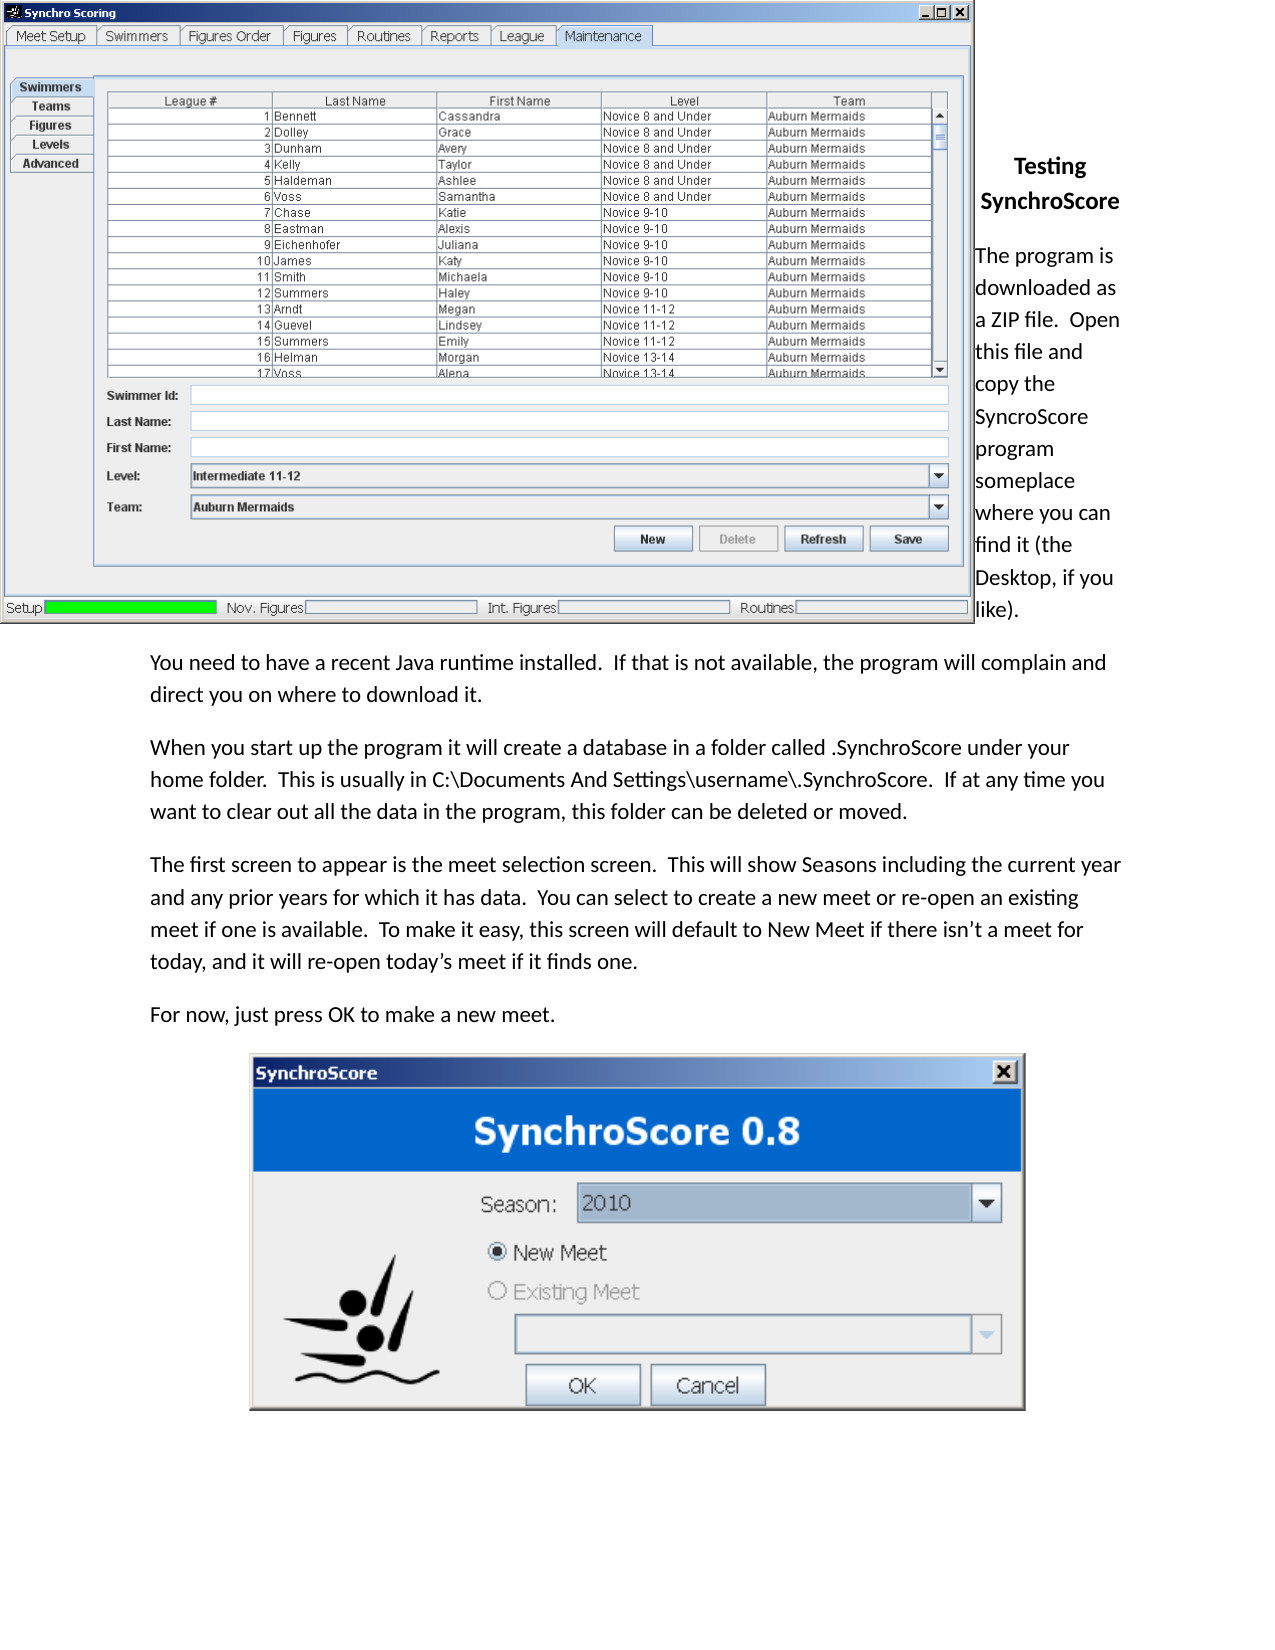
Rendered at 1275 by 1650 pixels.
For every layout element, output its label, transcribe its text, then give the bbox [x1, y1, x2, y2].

picture [0, 0, 975, 624]
text You need to have a recent Java runtime installed. If that is not available, the program will complain and direct you on where to download it. [150, 648, 1125, 708]
text The program is downloaded as a ZIP file. Open this file and copy the SyncroScore program someplace where you can find it (the Desktop, if you like). [975, 241, 1125, 623]
text The first screen to appear is the meet selection screen. This will show Seasons including the current year and any prior years for which it has data. You can select to create a new meet or re-open an existing meet if one is available. To make it easy, this screen will default to New Meet if there isn’t a meet for today, and it will re-open today’s meet if it finds one. [150, 851, 1125, 975]
picture [249, 1053, 1026, 1411]
text When you start up the program it will create a database in a folder called .SynchroScore under your home folder. This is usually in C:\Documents And Settings\username\.SynchroScore. If at any time you want to clear out all the data in the program, this folder can be deleted or moved. [150, 733, 1125, 826]
text For now, just press OK to make a new meet. [150, 1000, 1125, 1028]
text Testing SynchroScore [975, 150, 1125, 216]
